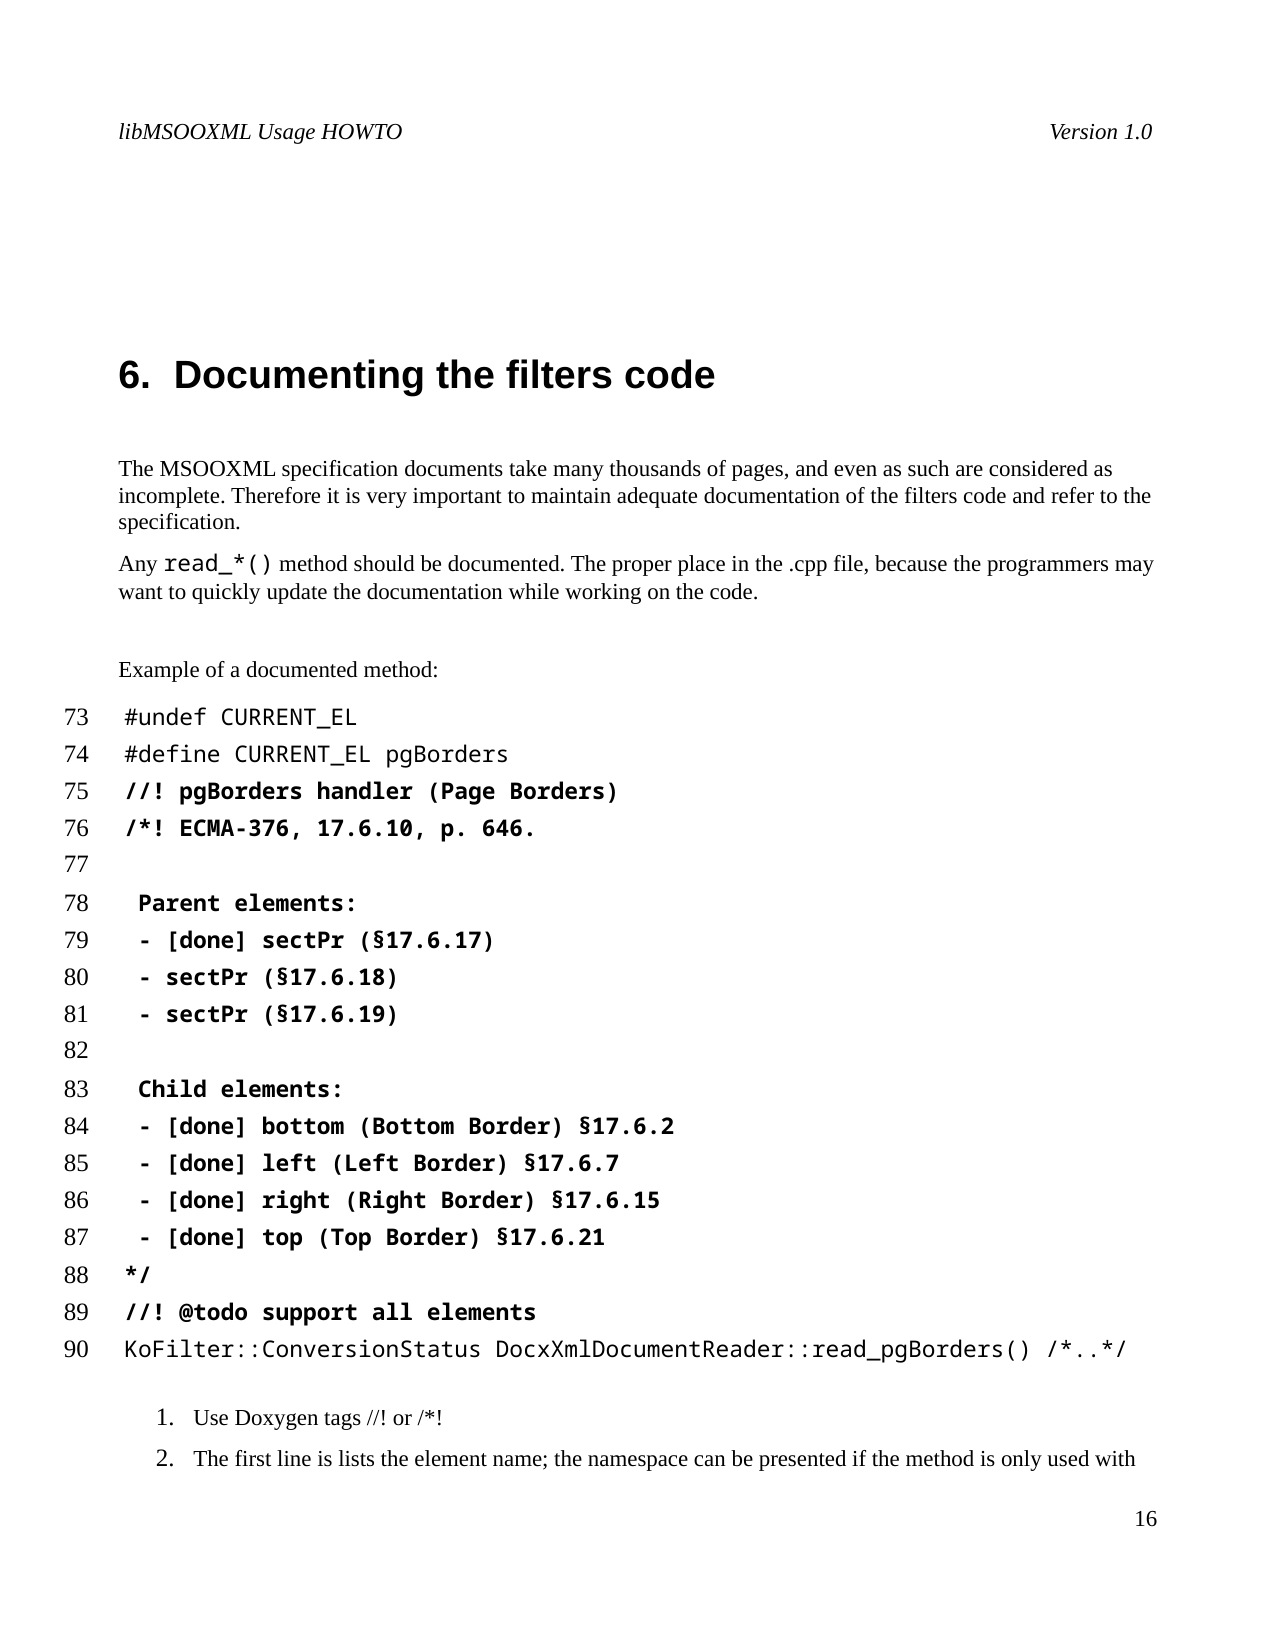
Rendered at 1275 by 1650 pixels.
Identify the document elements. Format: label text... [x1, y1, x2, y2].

text */ [124, 1258, 1157, 1290]
text - [done] left (Left Border) §17.6.7 [124, 1147, 1157, 1178]
text KoFilter::ConversionStatus DocxXmlDocumentReader::read_pgBorders() /*..*/ [124, 1333, 1157, 1364]
text /*! ECMA-376, 17.6.10, p. 646. [124, 812, 1157, 843]
text //! pgBorders handler (Page Borders) [124, 775, 1157, 806]
list Use Doxygen tags //! or /*! [156, 1402, 1157, 1431]
text Child elements: [124, 1073, 1157, 1104]
text #undef CURRENT_EL [124, 701, 1157, 732]
text Any read_*() method should be documented. The proper place in the .cpp file, because the programmers may want to quickly update the documentation while working on the code. [118, 547, 1157, 604]
text - sectPr (§17.6.19) [124, 998, 1157, 1029]
text - [done] bottom (Bottom Border) §17.6.2 [124, 1110, 1157, 1141]
text //! @todo support all elements [124, 1296, 1157, 1327]
text Parent elements: [124, 887, 1157, 918]
text Example of a documented method: [118, 656, 1157, 682]
text #define CURRENT_EL pgBorders [124, 738, 1157, 769]
text - [done] right (Right Border) §17.6.15 [124, 1184, 1157, 1215]
list The first line is lists the element name; the namespace can be presented if the method is only used with [156, 1443, 1157, 1472]
text - [done] top (Top Border) §17.6.21 [124, 1221, 1157, 1253]
subtitle Documenting the filters code [118, 351, 1157, 396]
text - [done] sectPr (§17.6.17) [124, 924, 1157, 955]
text The MSOOXML specification documents take many thousands of pages, and even as such are considered as incomplete. Therefore it is very important to maintain adequate documentation of the filters code and refer to the specification. [118, 455, 1157, 534]
text - sectPr (§17.6.18) [124, 961, 1157, 992]
